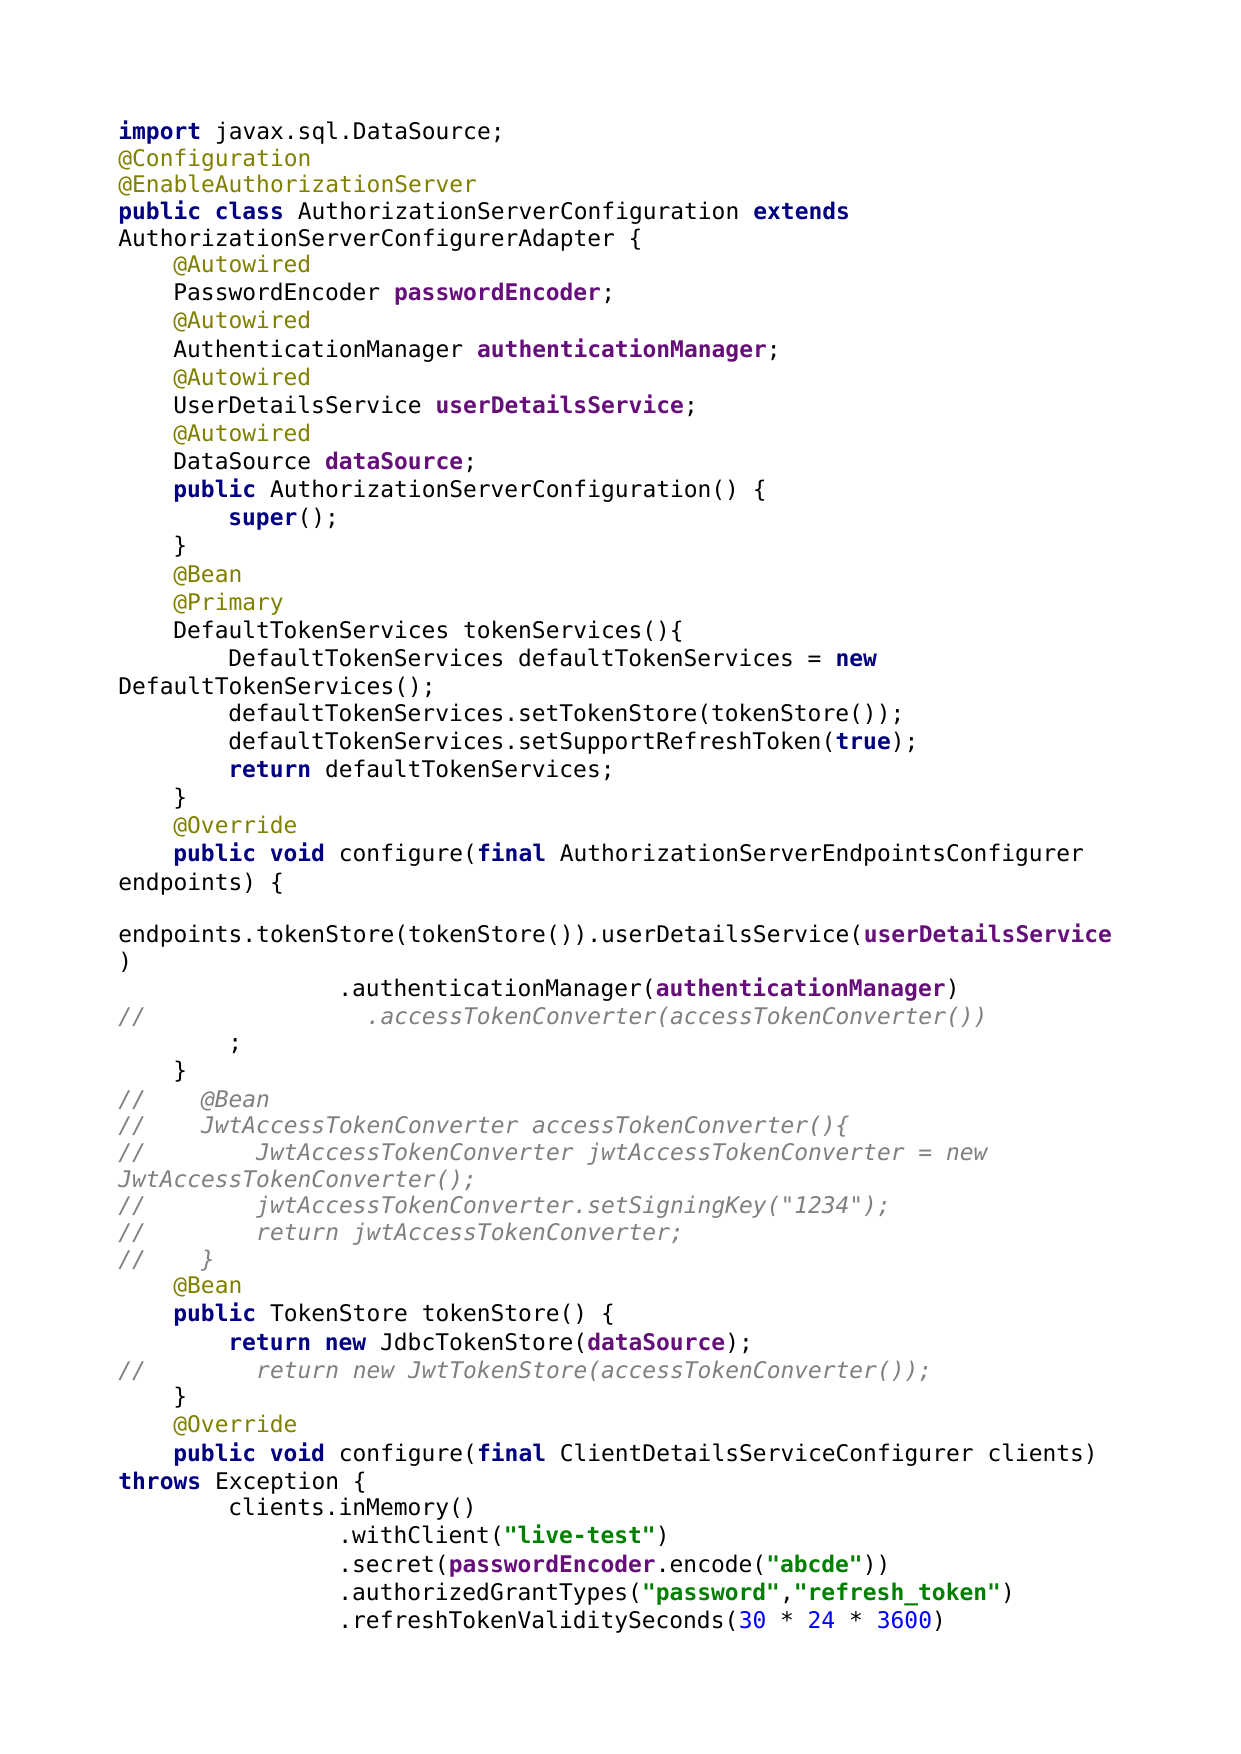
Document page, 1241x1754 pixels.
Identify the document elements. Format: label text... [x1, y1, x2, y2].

text endpoints.tokenStore(tokenStore()).userDetailsService(userDetailsService) [118, 895, 1122, 975]
text @Override [118, 1412, 1122, 1440]
text .withClient("live-test") [118, 1523, 1122, 1551]
text public TokenStore tokenStore() { [118, 1301, 1122, 1329]
text UserDetailsService userDetailsService; [118, 392, 1122, 420]
text public AuthorizationServerConfiguration() { [118, 476, 1122, 504]
text .authenticationManager(authenticationManager) [118, 975, 1122, 1003]
text } [118, 533, 1122, 561]
text .authorizedGrantTypes("password","refresh_token") [118, 1579, 1122, 1607]
text // JwtAccessTokenConverter accessTokenConverter(){ [118, 1112, 1122, 1139]
text DataSource dataSource; [118, 448, 1122, 476]
text @Configuration [118, 145, 1122, 171]
text @Autowired [118, 251, 1122, 279]
text @Bean [118, 1272, 1122, 1301]
text public void configure(final ClientDetailsServiceConfigurer clients) throws Exception { [118, 1440, 1122, 1494]
text // .accessTokenConverter(accessTokenConverter()) [118, 1003, 1122, 1029]
text DefaultTokenServices tokenServices(){ [118, 617, 1122, 645]
text .secret(passwordEncoder.encode("abcde")) [118, 1551, 1122, 1579]
text @EnableAuthorizationServer [118, 171, 1122, 198]
text @Autowired [118, 308, 1122, 336]
text } [118, 1058, 1122, 1086]
text super(); [118, 504, 1122, 533]
text DefaultTokenServices defaultTokenServices = new DefaultTokenServices(); [118, 645, 1122, 700]
text // } [118, 1246, 1122, 1272]
text public class AuthorizationServerConfiguration extends AuthorizationServerConfigurerAdapter { [118, 198, 1122, 251]
text PasswordEncoder passwordEncoder; [118, 279, 1122, 308]
text ; [118, 1029, 1122, 1058]
text .refreshTokenValiditySeconds(30 * 24 * 3600) [118, 1607, 1122, 1635]
text // return jwtAccessTokenConverter; [118, 1219, 1122, 1246]
text return new JdbcTokenStore(dataSource); [118, 1329, 1122, 1357]
text import javax.sql.DataSource; [118, 118, 1122, 145]
text @Bean [118, 561, 1122, 589]
text @Autowired [118, 364, 1122, 392]
text defaultTokenServices.setSupportRefreshToken(true); [118, 728, 1122, 756]
text clients.inMemory() [118, 1494, 1122, 1523]
text @Override [118, 812, 1122, 841]
text AuthenticationManager authenticationManager; [118, 336, 1122, 364]
text public void configure(final AuthorizationServerEndpointsConfigurer endpoints) { [118, 841, 1122, 895]
text @Primary [118, 589, 1122, 617]
text defaultTokenServices.setTokenStore(tokenStore()); [118, 700, 1122, 728]
text return defaultTokenServices; [118, 756, 1122, 784]
text // jwtAccessTokenConverter.setSigningKey("1234"); [118, 1192, 1122, 1219]
text } [118, 1383, 1122, 1412]
text } [118, 784, 1122, 812]
text // @Bean [118, 1086, 1122, 1112]
text @Autowired [118, 420, 1122, 448]
text // return new JwtTokenStore(accessTokenConverter()); [118, 1357, 1122, 1383]
text // JwtAccessTokenConverter jwtAccessTokenConverter = new JwtAccessTokenConverter(); [118, 1139, 1122, 1192]
